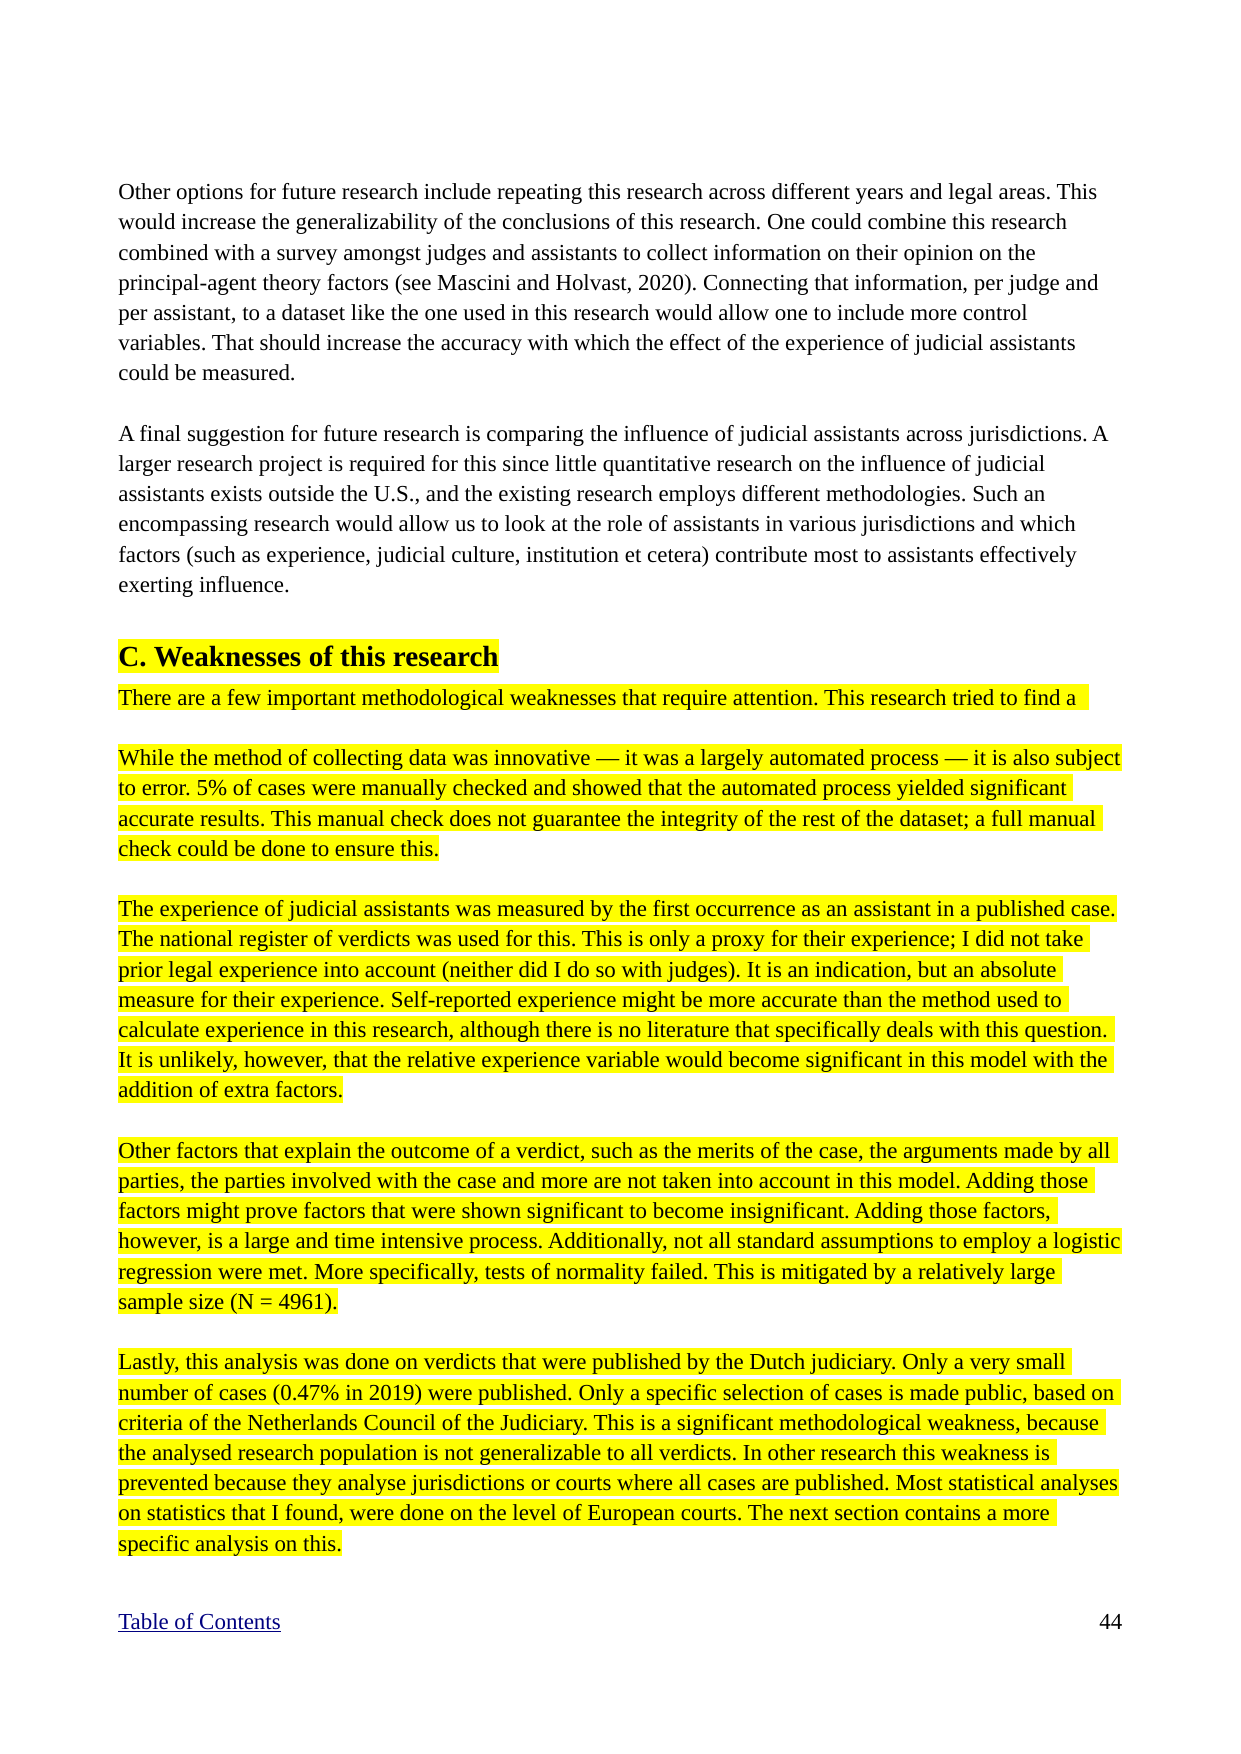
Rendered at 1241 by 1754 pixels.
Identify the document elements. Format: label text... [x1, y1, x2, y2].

text The experience of judicial assistants was measured by the first occurrence as an assistant in a published case. The national register of verdicts was used for this. This is only a proxy for their experience; I did not take prior legal experience into account (neither did I do so with judges). It is an indication, but an absolute measure for their experience. Self-reported experience might be more accurate than the method used to calculate experience in this research, although there is no literature that specifically deals with this question. It is unlikely, however, that the relative experience variable would become significant in this model with the addition of extra factors. [118, 895, 1122, 1103]
text Other factors that explain the outcome of a verdict, such as the merits of the case, the arguments made by all parties, the parties involved with the case and more are not taken into account in this model. Adding those factors might prove factors that were shown significant to become insignificant. Adding those factors, however, is a large and time intensive process. Additionally, not all standard assumptions to employ a logistic regression were met. More specifically, tests of normality failed. This is mitigated by a relatively large sample size (N = 4961). [118, 1137, 1122, 1314]
text There are a few important methodological weaknesses that require attention. This research tried to find a [118, 684, 1122, 710]
text While the method of collecting data was innovative — it was a largely automated process — it is also subject to error. 5% of cases were manually checked and showed that the automated process yielded significant accurate results. This manual check does not guarantee the integrity of the rest of the dataset; a full manual check could be done to ensure this. [118, 744, 1122, 861]
subtitle C. Weaknesses of this research [118, 639, 1122, 673]
text A final suggestion for future research is comparing the influence of judicial assistants across jurisdictions. A larger research project is required for this since little quantitative research on the influence of judicial assistants exists outside the U.S., and the existing research employs different methodologies. Such an encompassing research would allow us to look at the role of assistants in various jurisdictions and which factors (such as experience, judicial culture, institution et cetera) contribute most to assistants effectively exerting influence. [118, 420, 1122, 597]
text Lastly, this analysis was done on verdicts that were published by the Dutch judiciary. Only a very small number of cases (0.47% in 2019) were published. Only a specific selection of cases is made public, based on criteria of the Netherlands Council of the Judiciary. This is a significant methodological weakness, because the analysed research population is not generalizable to all verdicts. In other research this weakness is prevented because they analyse jurisdictions or courts where all cases are published. Most statistical analyses on statistics that I found, were done on the level of European courts. The next section contains a more specific analysis on this. [118, 1348, 1122, 1556]
text Other options for future research include repeating this research across different years and legal areas. This would increase the generalizability of the conclusions of this research. One could combine this research combined with a survey amongst judges and assistants to collect information on their opinion on the principal-agent theory factors (see Mascini and Holvast, 2020). Connecting that information, per judge and per assistant, to a dataset like the one used in this research would allow one to include more control variables. That should increase the accuracy with which the effect of the experience of judicial assistants could be measured. [118, 178, 1122, 386]
